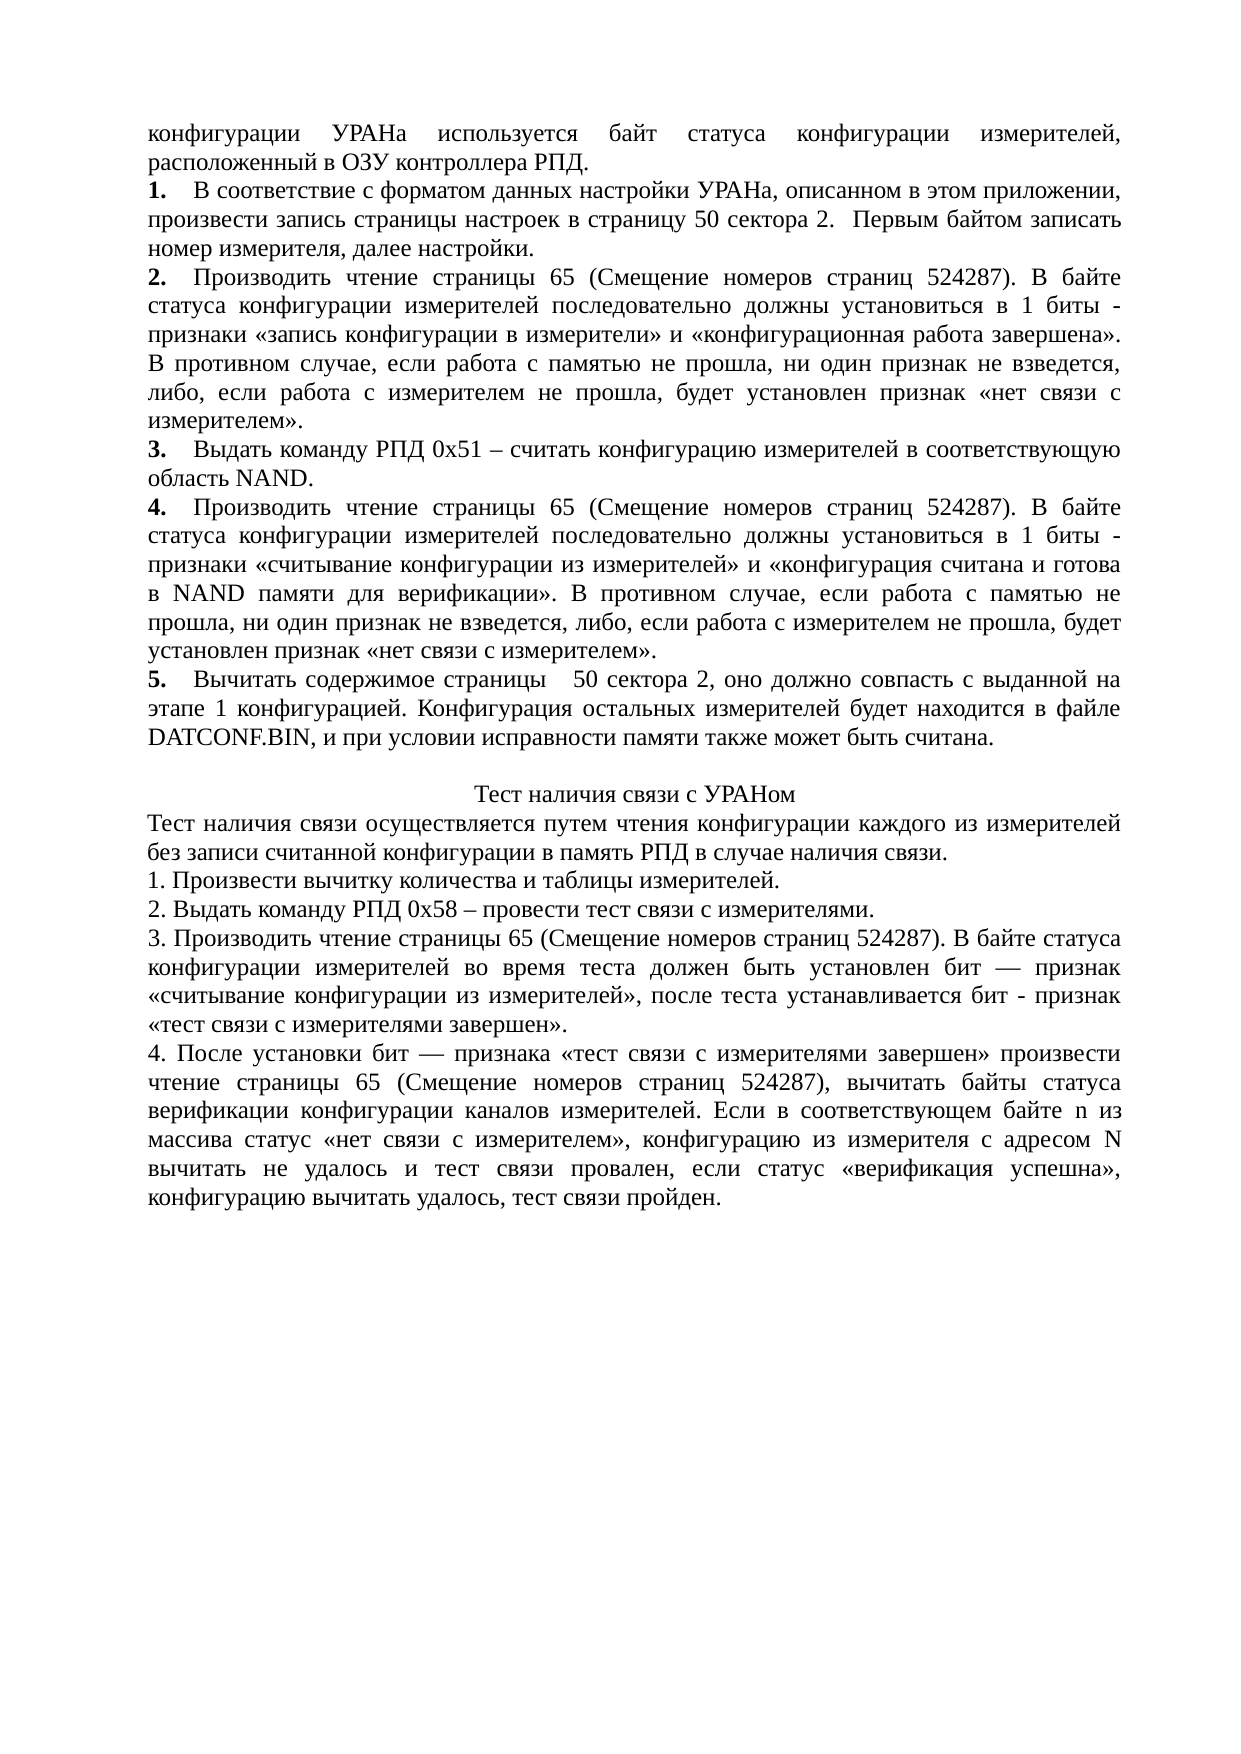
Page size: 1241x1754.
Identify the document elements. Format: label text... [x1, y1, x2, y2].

list 3. Производить чтение страницы 65 (Смещение номеров страниц 524287). В байте статуса конфигурации измерителей во время теста должен быть установлен бит — признак «считывание конфигурации из измерителей», после теста устанавливается бит - признак «тест связи с измерителями завершен». [148, 923, 1122, 1038]
list Вычитать содержимое страницы 50 сектора 2, оно должно совпасть с выданной на этапе 1 конфигурацией. Конфигурация остальных измерителей будет находится в файле DATCONF.BIN, и при условии исправности памяти также может быть считана. [148, 664, 1122, 751]
list 2. Выдать команду РПД 0x58 – провести тест связи с измерителями. [148, 894, 1122, 923]
text Тест наличия связи с УРАНом [148, 779, 1122, 808]
list Производить чтение страницы 65 (Смещение номеров страниц 524287). В байте статуса конфигурации измерителей последовательно должны установиться в 1 биты - признаки «считывание конфигурации из измерителей» и «конфигурация считана и готова в NAND памяти для верификации». В противном случае, если работа с памятью не прошла, ни один признак не взведется, либо, если работа с измерителем не прошла, будет установлен признак «нет связи с измерителем». [148, 492, 1122, 664]
list Выдать команду РПД 0x51 – считать конфигурацию измерителей в соответствующую область NAND. [148, 434, 1122, 492]
list 4. После установки бит — признака «тест связи с измерителями завершен» произвести чтение страницы 65 (Смещение номеров страниц 524287), вычитать байты статуса верификации конфигурации каналов измерителей. Если в соответствующем байте n из массива статус «нет связи с измерителем», конфигурацию из измерителя с адресом N вычитать не удалось и тест связи провален, если статус «верификация успешна», конфигурацию вычитать удалось, тест связи пройден. [148, 1038, 1122, 1211]
list Производить чтение страницы 65 (Смещение номеров страниц 524287). В байте статуса конфигурации измерителей последовательно должны установиться в 1 биты - признаки «запись конфигурации в измерители» и «конфигурационная работа завершена». В противном случае, если работа с памятью не прошла, ни один признак не взведется, либо, если работа с измерителем не прошла, будет установлен признак «нет связи с измерителем». [148, 262, 1122, 434]
text конфигурации УРАНа используется байт статуса конфигурации измерителей, расположенный в ОЗУ контроллера РПД. [148, 118, 1122, 176]
list В соответствие с форматом данных настройки УРАНа, описанном в этом приложении, произвести запись страницы настроек в страницу 50 сектора 2. Первым байтом записать номер измерителя, далее настройки. [148, 176, 1122, 262]
text 1. Произвести вычитку количества и таблицы измерителей. [147, 866, 1122, 894]
text Тест наличия связи осуществляется путем чтения конфигурации каждого из измерителей без записи считанной конфигурации в память РПД в случае наличия связи. [147, 808, 1122, 866]
